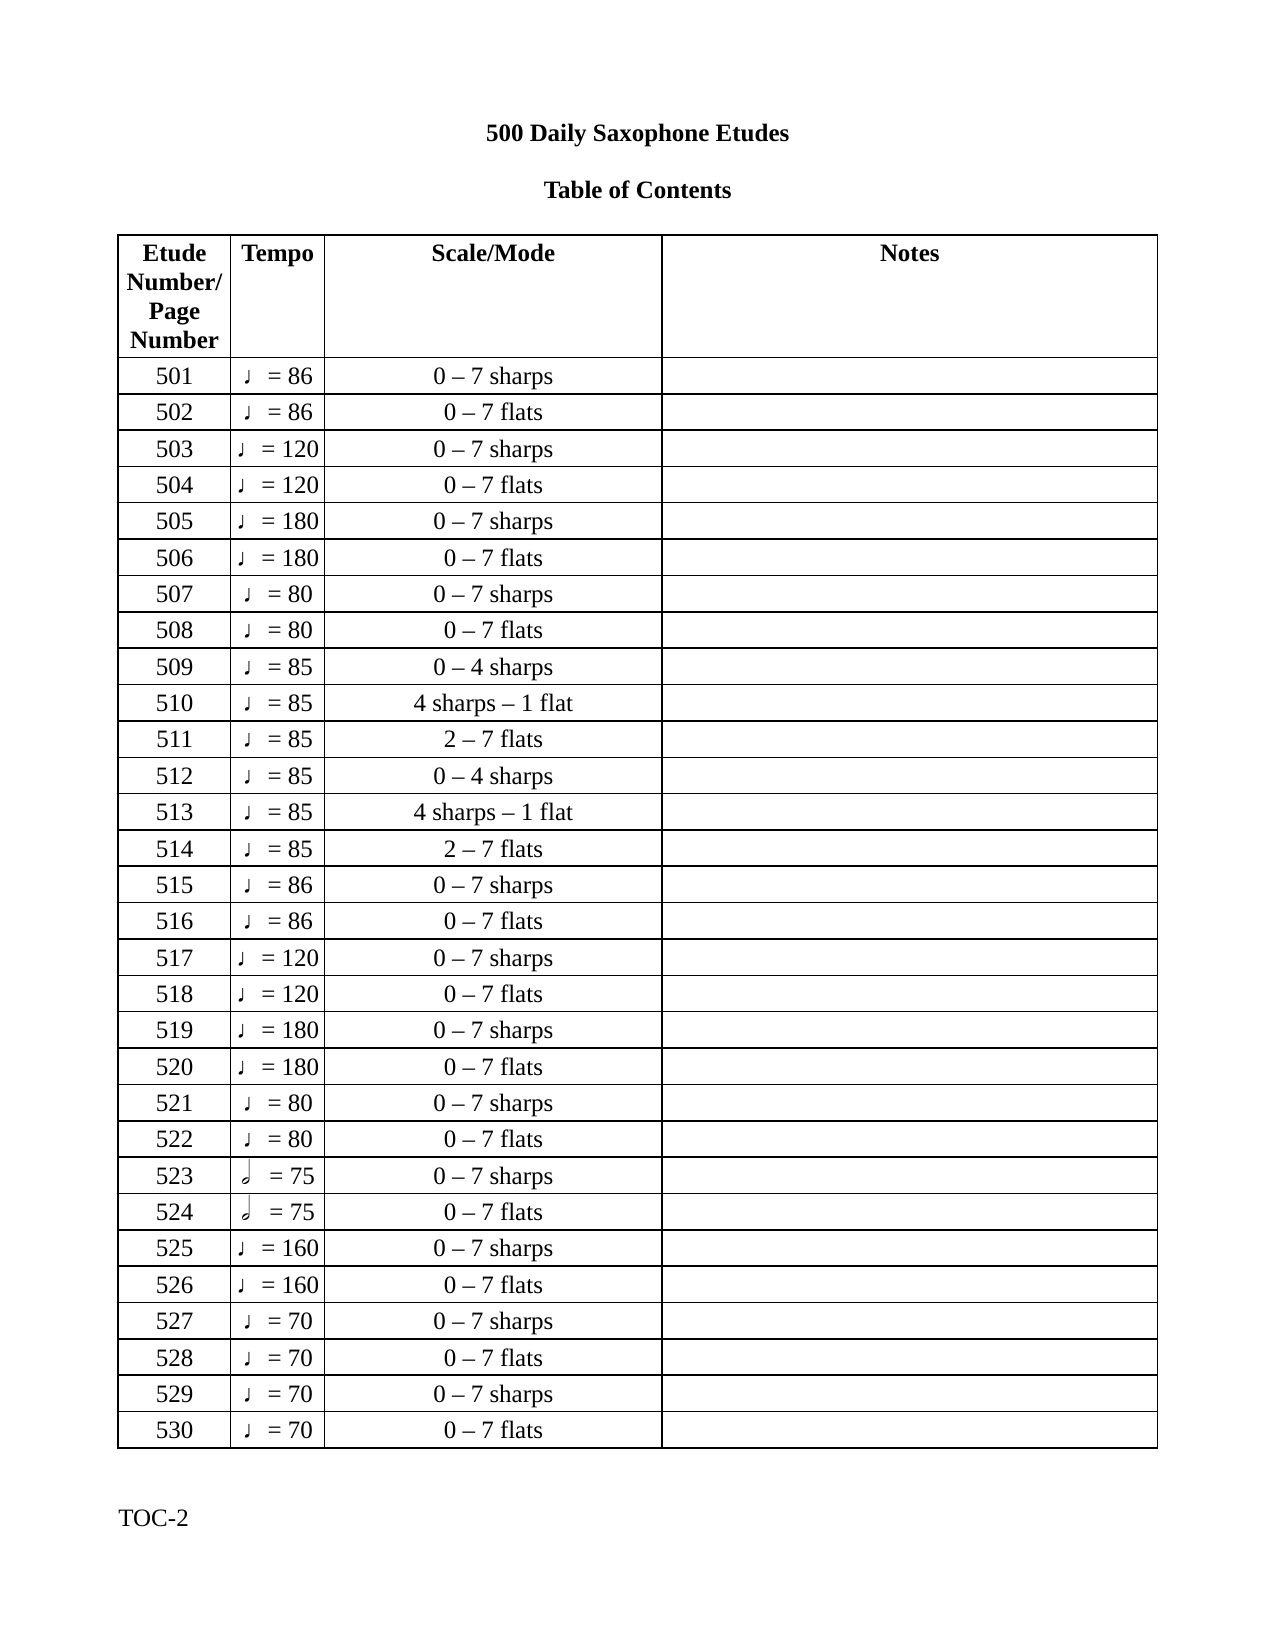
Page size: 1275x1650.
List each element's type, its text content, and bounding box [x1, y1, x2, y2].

table_cell ♩= 180 [231, 503, 324, 538]
table_cell 0 – 7 sharps [325, 1231, 661, 1265]
table_cell 0 – 7 sharps [325, 1158, 661, 1193]
table_cell 520 [119, 1049, 230, 1083]
table_cell 0 – 7 flats [325, 1049, 661, 1083]
table_cell 529 [119, 1376, 230, 1411]
table_cell [663, 649, 1157, 684]
table_cell 519 [119, 1012, 230, 1047]
table_cell ♩= 80 [231, 1085, 324, 1120]
table_cell 0 – 7 sharps [325, 1012, 661, 1047]
table_header Etude Number/ Page Number [119, 236, 230, 356]
table_cell ♩= 70 [231, 1340, 324, 1374]
table_cell 522 [119, 1122, 230, 1156]
table_cell 506 [119, 540, 230, 574]
table_cell [663, 1085, 1157, 1120]
table_cell 2 – 7 flats [325, 722, 661, 756]
table_cell ♩= 160 [231, 1267, 324, 1302]
table_cell ♩= 85 [231, 758, 324, 793]
table_cell 528 [119, 1340, 230, 1374]
table_cell ♩= 80 [231, 576, 324, 611]
table_cell [663, 1340, 1157, 1374]
table_cell 0 – 7 flats [325, 976, 661, 1011]
table_cell ♩= 80 [231, 1122, 324, 1156]
table_cell [663, 722, 1157, 756]
table_cell [663, 540, 1157, 574]
table_cell 4 sharps – 1 flat [325, 794, 661, 829]
table_cell ♩= 120 [231, 431, 324, 466]
table_cell 525 [119, 1231, 230, 1265]
table_cell [663, 395, 1157, 429]
table_cell 517 [119, 940, 230, 974]
table_cell 527 [119, 1303, 230, 1338]
table_cell ♩= 86 [231, 395, 324, 429]
table_cell [663, 940, 1157, 974]
table_cell 0 – 4 sharps [325, 649, 661, 684]
table_cell [663, 831, 1157, 865]
table_cell ♩= 80 [231, 613, 324, 647]
table_cell [663, 976, 1157, 1011]
table_cell ♩= 180 [231, 1012, 324, 1047]
table_cell [663, 467, 1157, 502]
table_cell ♩= 70 [231, 1412, 324, 1447]
table_cell 𝅗𝅥 = 75 [231, 1194, 324, 1229]
table_cell 0 – 7 sharps [325, 431, 661, 466]
table_cell [663, 503, 1157, 538]
table_cell 513 [119, 794, 230, 829]
table_cell [663, 1303, 1157, 1338]
table_cell 503 [119, 431, 230, 466]
table_cell 505 [119, 503, 230, 538]
table_cell [663, 1049, 1157, 1083]
table_cell 0 – 7 flats [325, 395, 661, 429]
table_cell [663, 613, 1157, 647]
table_cell 0 – 4 sharps [325, 758, 661, 793]
table_cell [663, 1012, 1157, 1047]
table_cell 0 – 7 flats [325, 1267, 661, 1302]
table_cell 2 – 7 flats [325, 831, 661, 865]
table_cell 0 – 7 sharps [325, 867, 661, 902]
table_header Scale/Mode [325, 236, 661, 356]
table_cell 511 [119, 722, 230, 756]
table_cell 530 [119, 1412, 230, 1447]
table_cell ♩= 70 [231, 1303, 324, 1338]
table_cell [663, 1376, 1157, 1411]
table_cell ♩= 180 [231, 540, 324, 574]
table_cell 501 [119, 358, 230, 393]
table_cell 526 [119, 1267, 230, 1302]
table_cell ♩= 85 [231, 649, 324, 684]
table_cell [663, 867, 1157, 902]
table_cell 518 [119, 976, 230, 1011]
table_cell 521 [119, 1085, 230, 1120]
table_cell [663, 1267, 1157, 1302]
table_cell ♩= 85 [231, 685, 324, 720]
table_cell 516 [119, 903, 230, 938]
table_cell 0 – 7 sharps [325, 940, 661, 974]
table_cell [663, 1231, 1157, 1265]
table_cell [663, 431, 1157, 466]
table_cell ♩= 180 [231, 1049, 324, 1083]
table_cell ♩= 85 [231, 794, 324, 829]
table_cell 523 [119, 1158, 230, 1193]
table_cell 502 [119, 395, 230, 429]
table_cell ♩= 86 [231, 903, 324, 938]
table_cell 514 [119, 831, 230, 865]
table_cell 0 – 7 flats [325, 1194, 661, 1229]
table_cell [663, 685, 1157, 720]
table_cell [663, 1194, 1157, 1229]
table_cell 524 [119, 1194, 230, 1229]
table_cell ♩= 120 [231, 467, 324, 502]
table_cell [663, 1122, 1157, 1156]
table_cell 515 [119, 867, 230, 902]
table_cell 504 [119, 467, 230, 502]
table_cell 510 [119, 685, 230, 720]
table_cell ♩= 86 [231, 867, 324, 902]
table_cell 0 – 7 sharps [325, 358, 661, 393]
table_cell [663, 758, 1157, 793]
table_cell 0 – 7 sharps [325, 1376, 661, 1411]
table_header Notes [663, 236, 1157, 356]
table_cell 0 – 7 sharps [325, 1085, 661, 1120]
table_cell ♩= 85 [231, 831, 324, 865]
table_cell 508 [119, 613, 230, 647]
table_cell [663, 903, 1157, 938]
table_cell 0 – 7 flats [325, 1340, 661, 1374]
table_cell [663, 358, 1157, 393]
table_cell 0 – 7 flats [325, 903, 661, 938]
table_cell 0 – 7 flats [325, 540, 661, 574]
table_cell 0 – 7 flats [325, 467, 661, 502]
table_cell ♩= 120 [231, 940, 324, 974]
table_cell 0 – 7 sharps [325, 503, 661, 538]
table_cell [663, 1158, 1157, 1193]
table_cell 0 – 7 sharps [325, 1303, 661, 1338]
table_cell [663, 1412, 1157, 1447]
table_cell 0 – 7 flats [325, 1412, 661, 1447]
table_cell ♩= 120 [231, 976, 324, 1011]
table_cell 509 [119, 649, 230, 684]
table_cell 507 [119, 576, 230, 611]
table_cell 4 sharps – 1 flat [325, 685, 661, 720]
table_cell [663, 794, 1157, 829]
table_header Tempo [231, 236, 324, 356]
table_cell ♩= 70 [231, 1376, 324, 1411]
table_cell [663, 576, 1157, 611]
table_cell 0 – 7 flats [325, 613, 661, 647]
table_cell ♩= 86 [231, 358, 324, 393]
table_cell 512 [119, 758, 230, 793]
table_cell 0 – 7 sharps [325, 576, 661, 611]
table_cell ♩= 160 [231, 1231, 324, 1265]
table_cell 𝅗𝅥 = 75 [231, 1158, 324, 1193]
table_cell 0 – 7 flats [325, 1122, 661, 1156]
table_cell ♩= 85 [231, 722, 324, 756]
